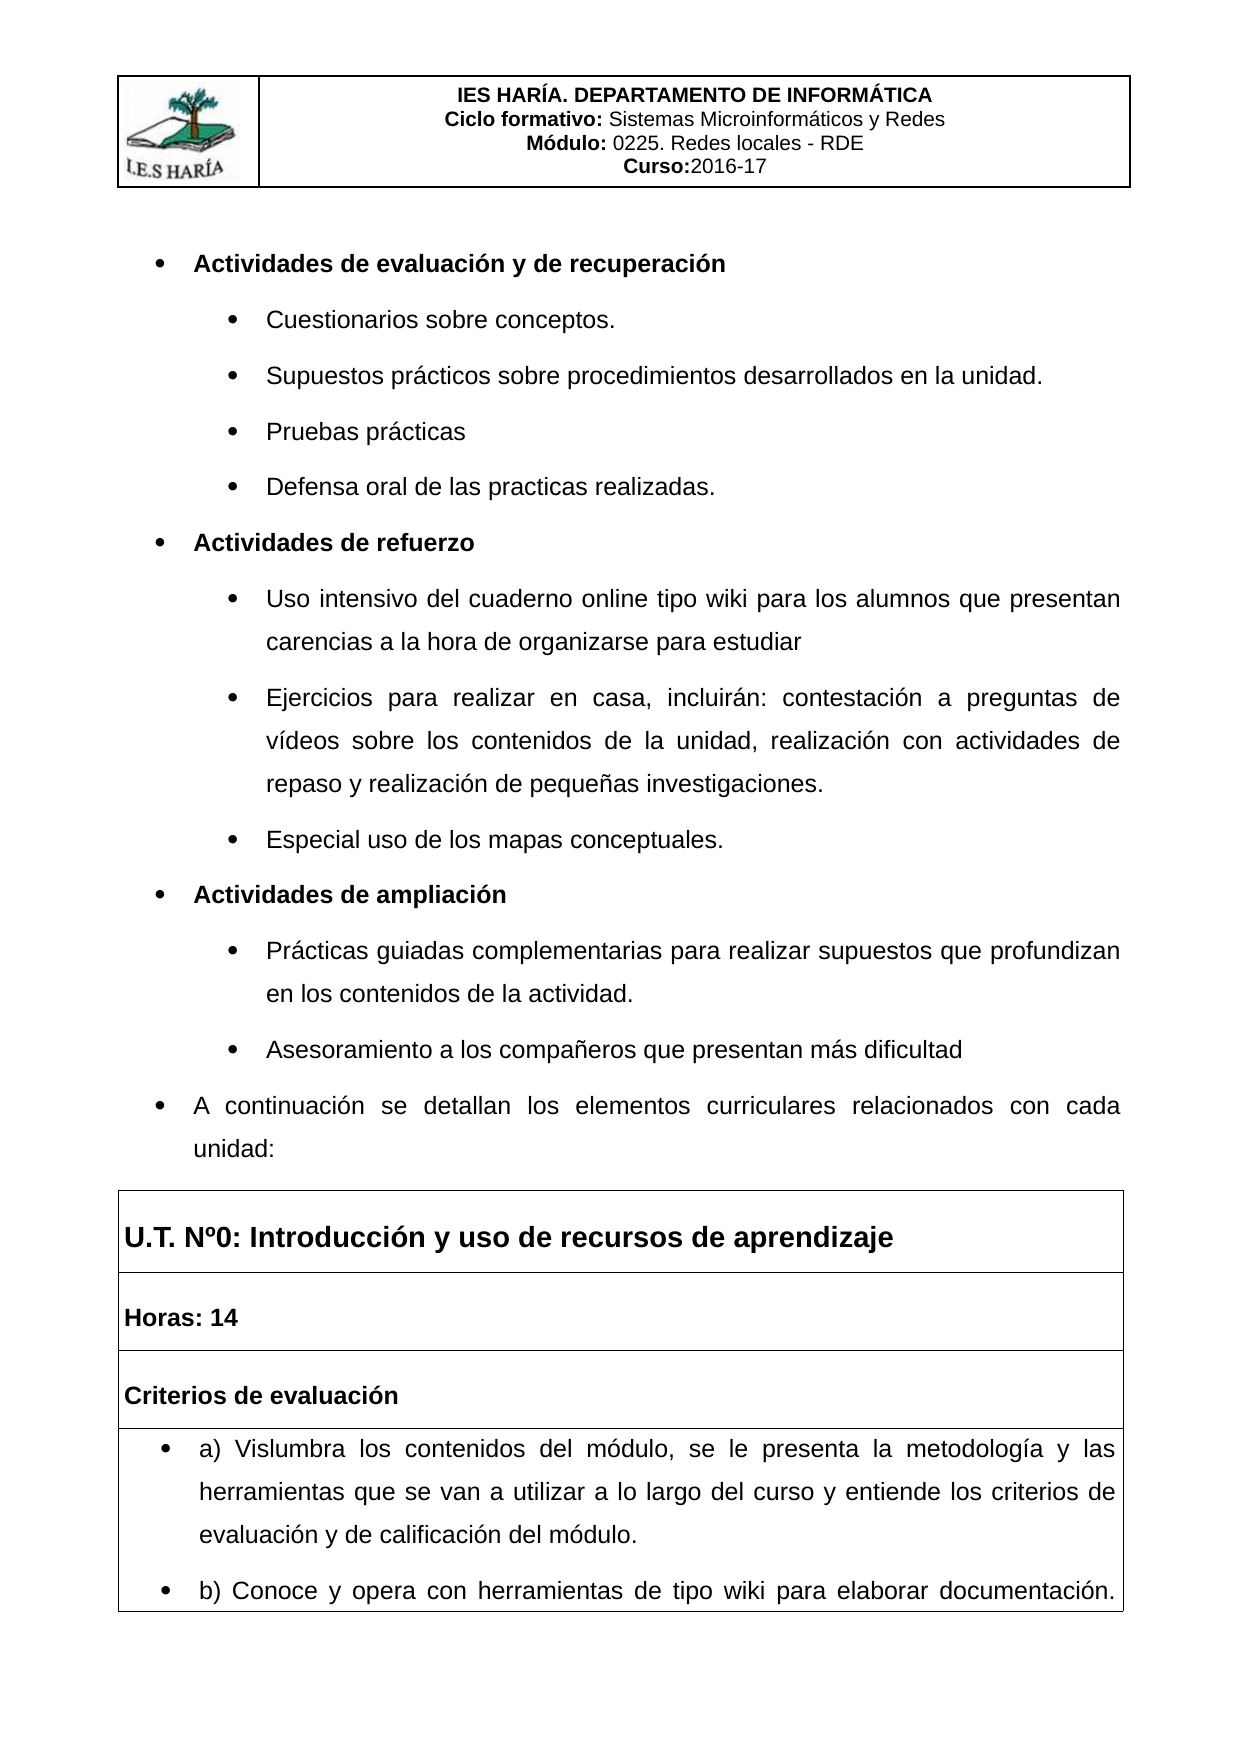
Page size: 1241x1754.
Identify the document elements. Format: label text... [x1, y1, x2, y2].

list Actividades de evaluación y de recuperación [156, 249, 1122, 278]
list Actividades de refuerzo [156, 528, 1122, 557]
list Cuestionarios sobre conceptos. [228, 305, 1122, 334]
list Pruebas prácticas [228, 417, 1122, 446]
list Defensa oral de las practicas realizadas. [228, 472, 1122, 501]
table_cell Horas: 14 [119, 1273, 1123, 1350]
list Ejercicios para realizar en casa, incluirán: contestación a preguntas de vídeos sobre los contenidos de la unidad, realización con actividades de repaso y realización de pequeñas investigaciones. [228, 683, 1122, 798]
list Supuestos prácticos sobre procedimientos desarrollados en la unidad. [228, 361, 1122, 390]
list Actividades de ampliación [156, 880, 1122, 909]
list Especial uso de los mapas conceptuales. [228, 825, 1122, 853]
list A continuación se detallan los elementos curriculares relacionados con cada unidad: [156, 1091, 1122, 1163]
list Asesoramiento a los compañeros que presentan más dificultad [228, 1035, 1122, 1064]
list Uso intensivo del cuaderno online tipo wiki para los alumnos que presentan carencias a la hora de organizarse para estudiar [228, 584, 1122, 656]
table_cell a) Vislumbra los contenidos del módulo, se le presenta la metodología y las herramientas que se van a utilizar a lo largo del curso y entiende los criterios de evaluación y de calificación del módulo. b) Conoce y opera con herramientas de tipo wiki para elaborar documentación. [119, 1429, 1123, 1611]
table_cell Criterios de evaluación [119, 1351, 1123, 1428]
list Prácticas guiadas complementarias para realizar supuestos que profundizan en los contenidos de la actividad. [228, 936, 1122, 1008]
table_header U.T. Nº0: Introducción y uso de recursos de aprendizaje [119, 1191, 1123, 1272]
picture [123, 82, 241, 180]
